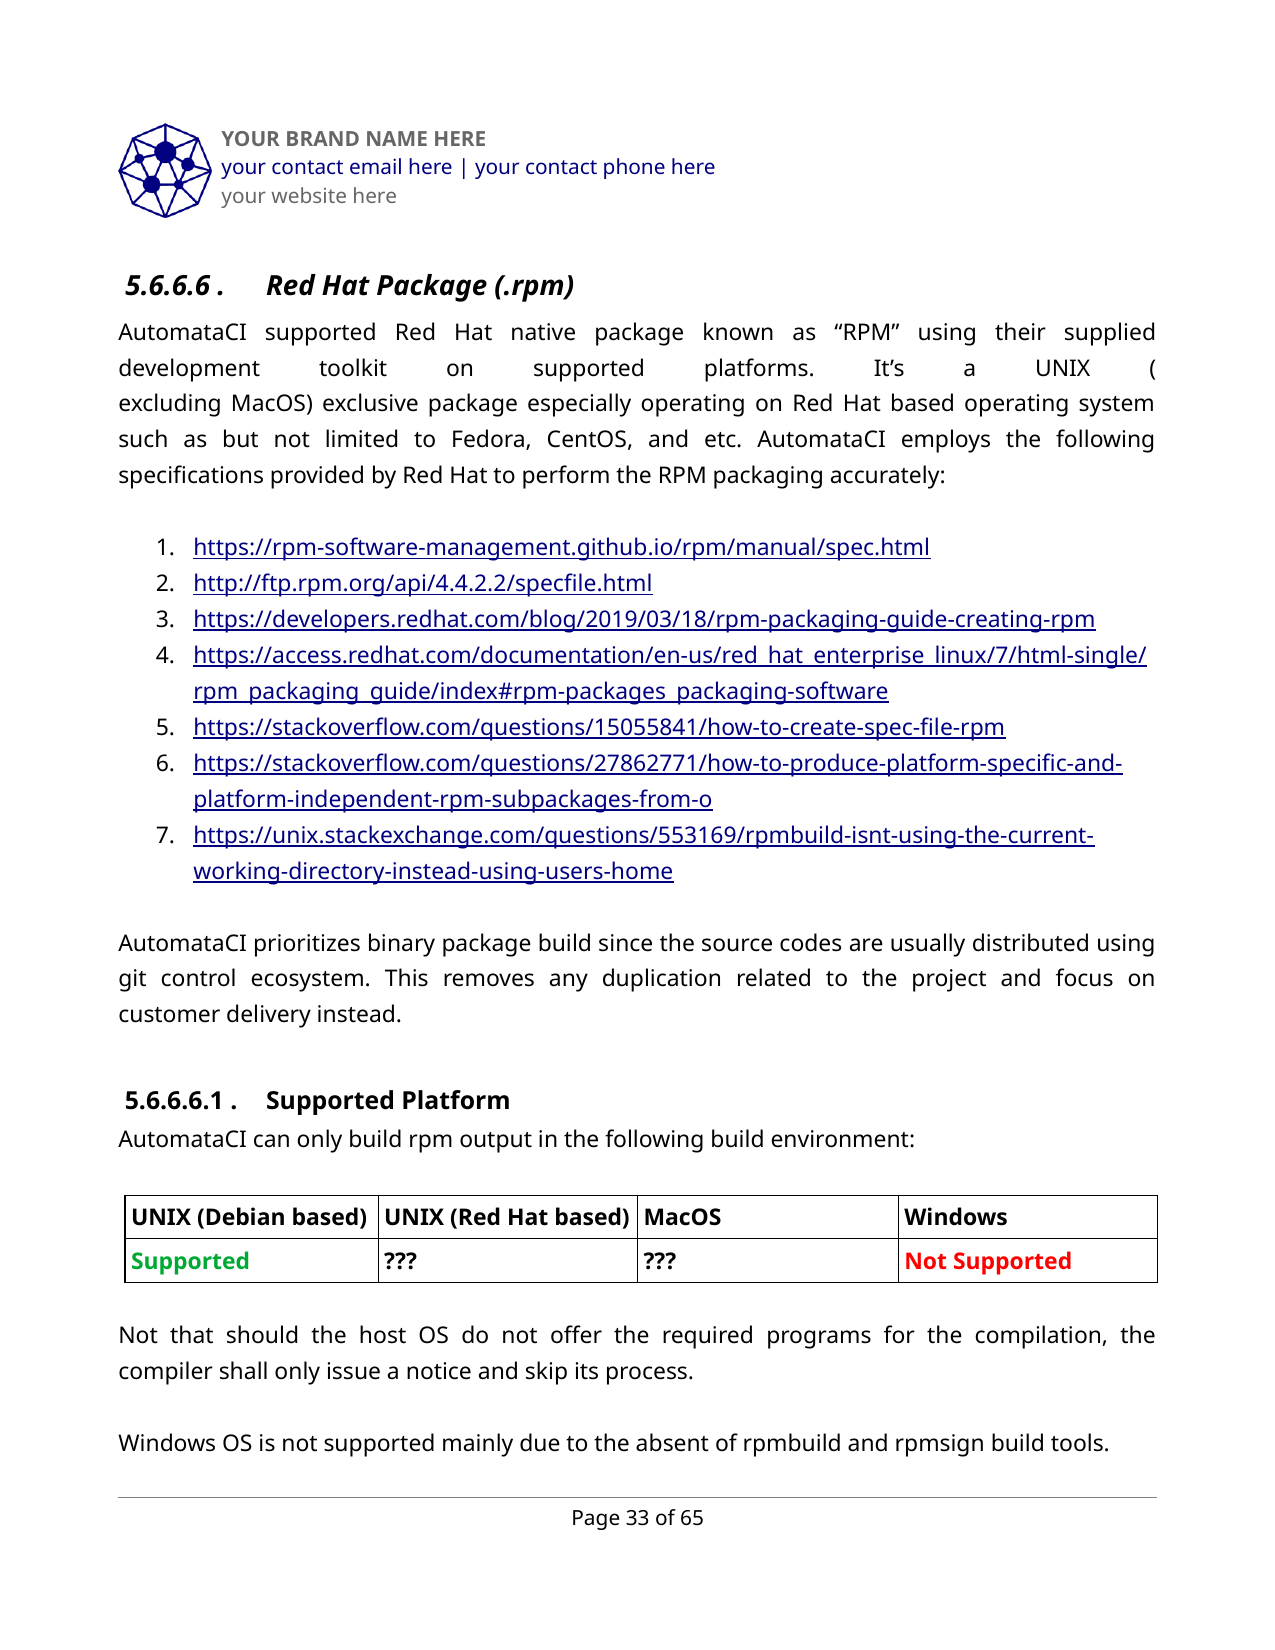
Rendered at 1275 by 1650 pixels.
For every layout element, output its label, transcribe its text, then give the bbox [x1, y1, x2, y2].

text AutomataCI can only build rpm output in the following build environment: [118, 1123, 1157, 1154]
subtitle Red Hat Package (.rpm) [118, 265, 1157, 303]
text Not that should the host OS do not offer the required programs for the compilation, the compiler shall only issue a notice and skip its process. [118, 1319, 1157, 1386]
list http://ftp.rpm.org/api/4.4.2.2/specfile.html [156, 567, 1157, 598]
list https://access.redhat.com/documentation/en-us/red_hat_enterprise_linux/7/html-single/rpm_packaging_guide/index#rpm-packages_packaging-software [156, 639, 1157, 706]
text AutomataCI prioritizes binary package build since the source codes are usually distributed using git control ecosystem. This removes any duplication related to the project and focus on customer delivery instead. [118, 926, 1157, 1029]
list https://rpm-software-management.github.io/rpm/manual/spec.html [156, 531, 1157, 562]
table_cell ??? [638, 1239, 898, 1282]
list https://stackoverflow.com/questions/15055841/how-to-create-spec-file-rpm [156, 711, 1157, 742]
table_header Windows [899, 1196, 1157, 1238]
text AutomataCI supported Red Hat native package known as “RPM” using their supplied development toolkit on supported platforms. It’s a UNIX ( excluding MacOS) exclusive package especially operating on Red Hat based operating system such as but not limited to Fedora, CentOS, and etc. AutomataCI employs the following specifications provided by Red Hat to perform the RPM packaging accurately: [118, 316, 1157, 491]
subtitle Supported Platform [118, 1083, 1157, 1116]
table_header UNIX (Red Hat based) [379, 1196, 637, 1238]
picture [118, 123, 212, 218]
table_cell ??? [379, 1239, 637, 1282]
list https://developers.redhat.com/blog/2019/03/18/rpm-packaging-guide-creating-rpm [156, 603, 1157, 634]
table_header UNIX (Debian based) [126, 1196, 378, 1238]
table_cell Not Supported [899, 1239, 1157, 1282]
list https://stackoverflow.com/questions/27862771/how-to-produce-platform-specific-and-platform-independent-rpm-subpackages-from-o [156, 747, 1157, 814]
list https://unix.stackexchange.com/questions/553169/rpmbuild-isnt-using-the-current-working-directory-instead-using-users-home [156, 819, 1157, 886]
text Windows OS is not supported mainly due to the absent of rpmbuild and rpmsign build tools. [118, 1427, 1157, 1458]
table_header MacOS [638, 1196, 898, 1238]
table_cell Supported [126, 1239, 378, 1282]
